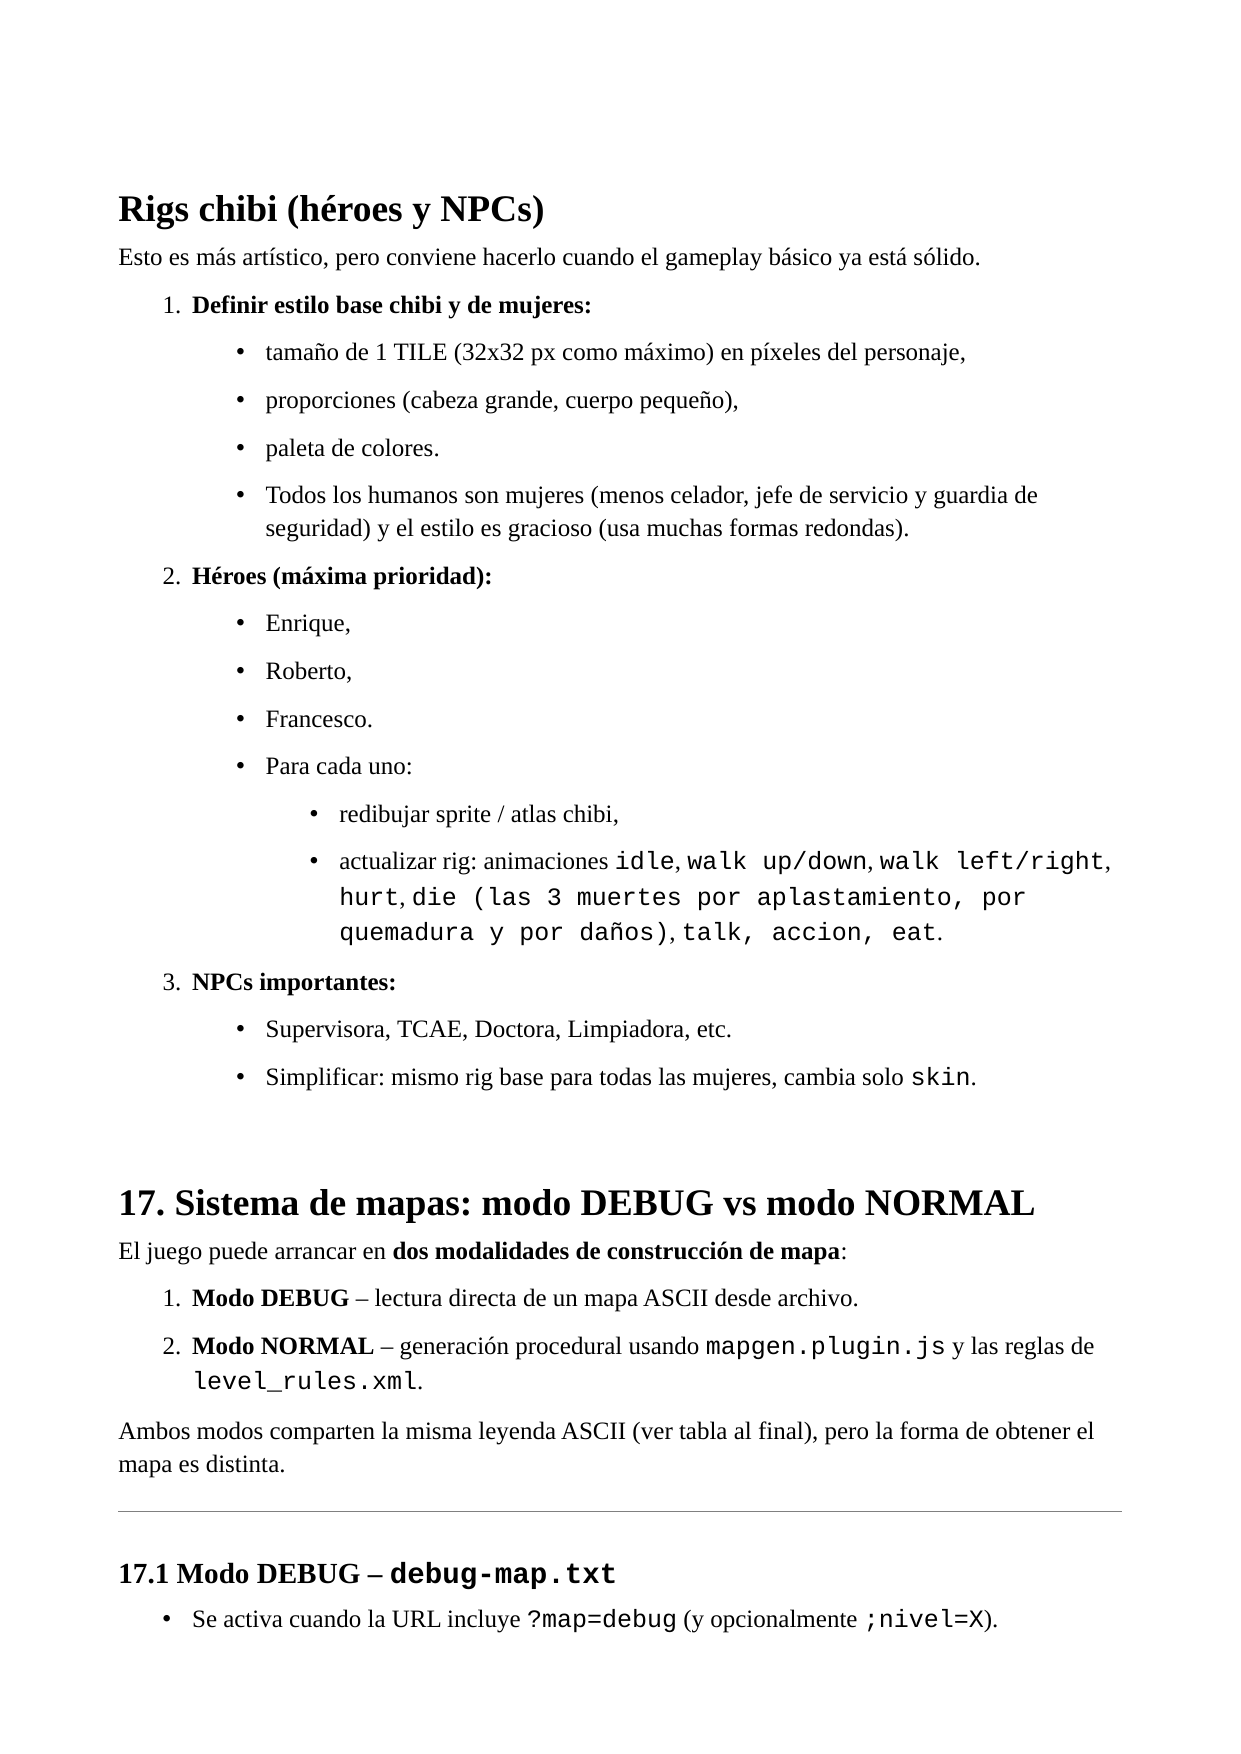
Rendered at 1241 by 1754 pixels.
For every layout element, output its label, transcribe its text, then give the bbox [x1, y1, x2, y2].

list Se activa cuando la URL incluye ?map=debug (y opcionalmente ;nivel=X). [162, 1604, 1122, 1635]
list paleta de colores. [236, 433, 1122, 461]
list Roberto, [236, 656, 1122, 685]
text Esto es más artístico, pero conviene hacerlo cuando el gameplay básico ya está sólido. [118, 242, 1122, 271]
list tamaño de 1 TILE (32x32 px como máximo) en píxeles del personaje, [236, 337, 1122, 366]
subtitle 17.1 Modo DEBUG – debug-map.txt [118, 1556, 1122, 1592]
list Supervisora, TCAE, Doctora, Limpiadora, etc. [236, 1014, 1122, 1043]
list proporciones (cabeza grande, cuerpo pequeño), [236, 385, 1122, 414]
list Modo NORMAL – generación procedural usando mapgen.plugin.js y las reglas de level_rules.xml. [162, 1331, 1122, 1397]
list Héroes (máxima prioridad): [162, 561, 1122, 589]
list Todos los humanos son mujeres (menos celador, jefe de servicio y guardia de seguridad) y el estilo es gracioso (usa muchas formas redondas). [236, 480, 1122, 542]
list redibujar sprite / atlas chibi, [309, 799, 1122, 828]
subtitle Rigs chibi (héroes y NPCs) [118, 187, 1122, 230]
list Para cada uno: [236, 751, 1122, 780]
text El juego puede arrancar en dos modalidades de construcción de mapa: [118, 1236, 1122, 1265]
list Modo DEBUG – lectura directa de un mapa ASCII desde archivo. [162, 1283, 1122, 1312]
list Definir estilo base chibi y de mujeres: [162, 290, 1122, 318]
list Enrique, [236, 608, 1122, 637]
list Francesco. [236, 704, 1122, 732]
text Ambos modos comparten la misma leyenda ASCII (ver tabla al final), pero la forma de obtener el mapa es distinta. [118, 1416, 1122, 1478]
subtitle 17. Sistema de mapas: modo DEBUG vs modo NORMAL [118, 1180, 1122, 1223]
list actualizar rig: animaciones idle, walk up/down, walk left/right, hurt, die (las 3 muertes por aplastamiento, por quemadura y por daños), talk, accion, eat. [309, 846, 1122, 947]
list NPCs importantes: [162, 967, 1122, 995]
list Simplificar: mismo rig base para todas las mujeres, cambia solo skin. [236, 1062, 1122, 1093]
